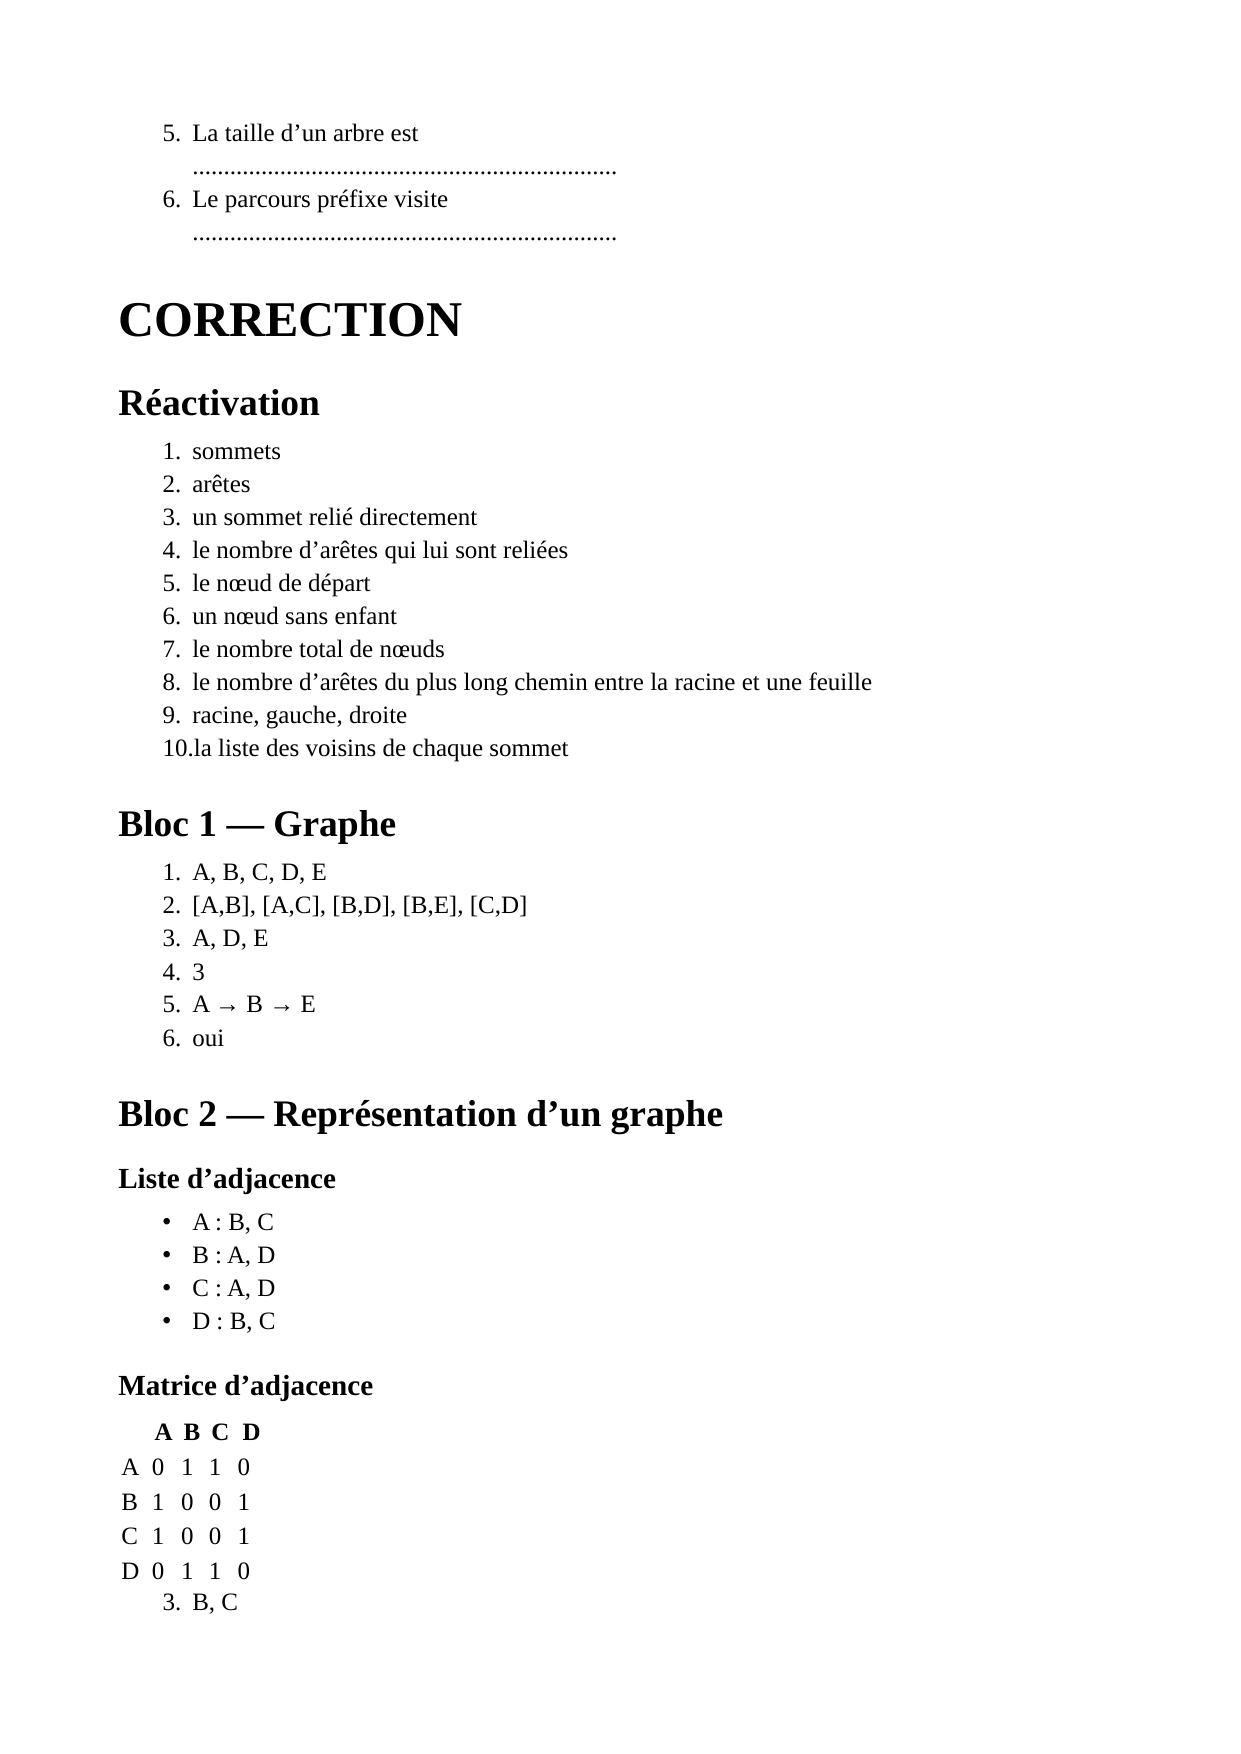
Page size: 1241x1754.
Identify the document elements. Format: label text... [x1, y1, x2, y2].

list B, C [162, 1587, 1122, 1616]
table_cell B [118, 1484, 149, 1518]
list le nombre d’arêtes du plus long chemin entre la racine et une feuille [162, 667, 1122, 696]
table_cell C [118, 1518, 149, 1553]
list A, D, E [162, 923, 1122, 952]
list la liste des voisins de chaque sommet [162, 733, 1122, 762]
list Le parcours préfixe visite .................................................................... [162, 184, 1122, 246]
list D : B, C [162, 1306, 1122, 1335]
subtitle Réactivation [118, 381, 1122, 424]
list un nœud sans enfant [162, 601, 1122, 630]
list [A,B], [A,C], [B,D], [B,E], [C,D] [162, 891, 1122, 919]
table_cell 1 [206, 1449, 234, 1484]
table_header A [149, 1415, 178, 1449]
table_cell 1 [178, 1449, 206, 1484]
table_header C [206, 1415, 234, 1449]
table_cell 0 [206, 1484, 234, 1518]
list le nombre total de nœuds [162, 634, 1122, 663]
list A : B, C [162, 1207, 1122, 1236]
subtitle Matrice d’adjacence [118, 1368, 1122, 1402]
list sommets [162, 436, 1122, 465]
list racine, gauche, droite [162, 700, 1122, 729]
table_cell 0 [149, 1449, 178, 1484]
table_cell 1 [235, 1484, 268, 1518]
table_cell 0 [235, 1449, 268, 1484]
list le nœud de départ [162, 568, 1122, 597]
table_cell 1 [178, 1553, 206, 1587]
list 3 [162, 957, 1122, 985]
list B : A, D [162, 1240, 1122, 1269]
table_cell 0 [235, 1553, 268, 1587]
list A, B, C, D, E [162, 857, 1122, 886]
list A → B → E [162, 989, 1122, 1018]
table_cell 1 [235, 1518, 268, 1553]
table_cell A [118, 1449, 149, 1484]
subtitle CORRECTION [118, 290, 1122, 347]
table_cell 0 [149, 1553, 178, 1587]
table_header B [178, 1415, 206, 1449]
table_cell 1 [149, 1484, 178, 1518]
list C : A, D [162, 1273, 1122, 1302]
subtitle Bloc 1 — Graphe [118, 802, 1122, 845]
list le nombre d’arêtes qui lui sont reliées [162, 535, 1122, 564]
list La taille d’un arbre est .................................................................... [162, 118, 1122, 180]
list arêtes [162, 469, 1122, 498]
table_cell 1 [206, 1553, 234, 1587]
table_cell 0 [206, 1518, 234, 1553]
subtitle Liste d’adjacence [118, 1161, 1122, 1195]
table_header D [235, 1415, 268, 1449]
table_cell D [118, 1553, 149, 1587]
table_cell 0 [178, 1518, 206, 1553]
table_cell 0 [178, 1484, 206, 1518]
list un sommet relié directement [162, 502, 1122, 531]
table_cell 1 [149, 1518, 178, 1553]
table_header [118, 1415, 149, 1449]
subtitle Bloc 2 — Représentation d’un graphe [118, 1091, 1122, 1134]
list oui [162, 1023, 1122, 1051]
